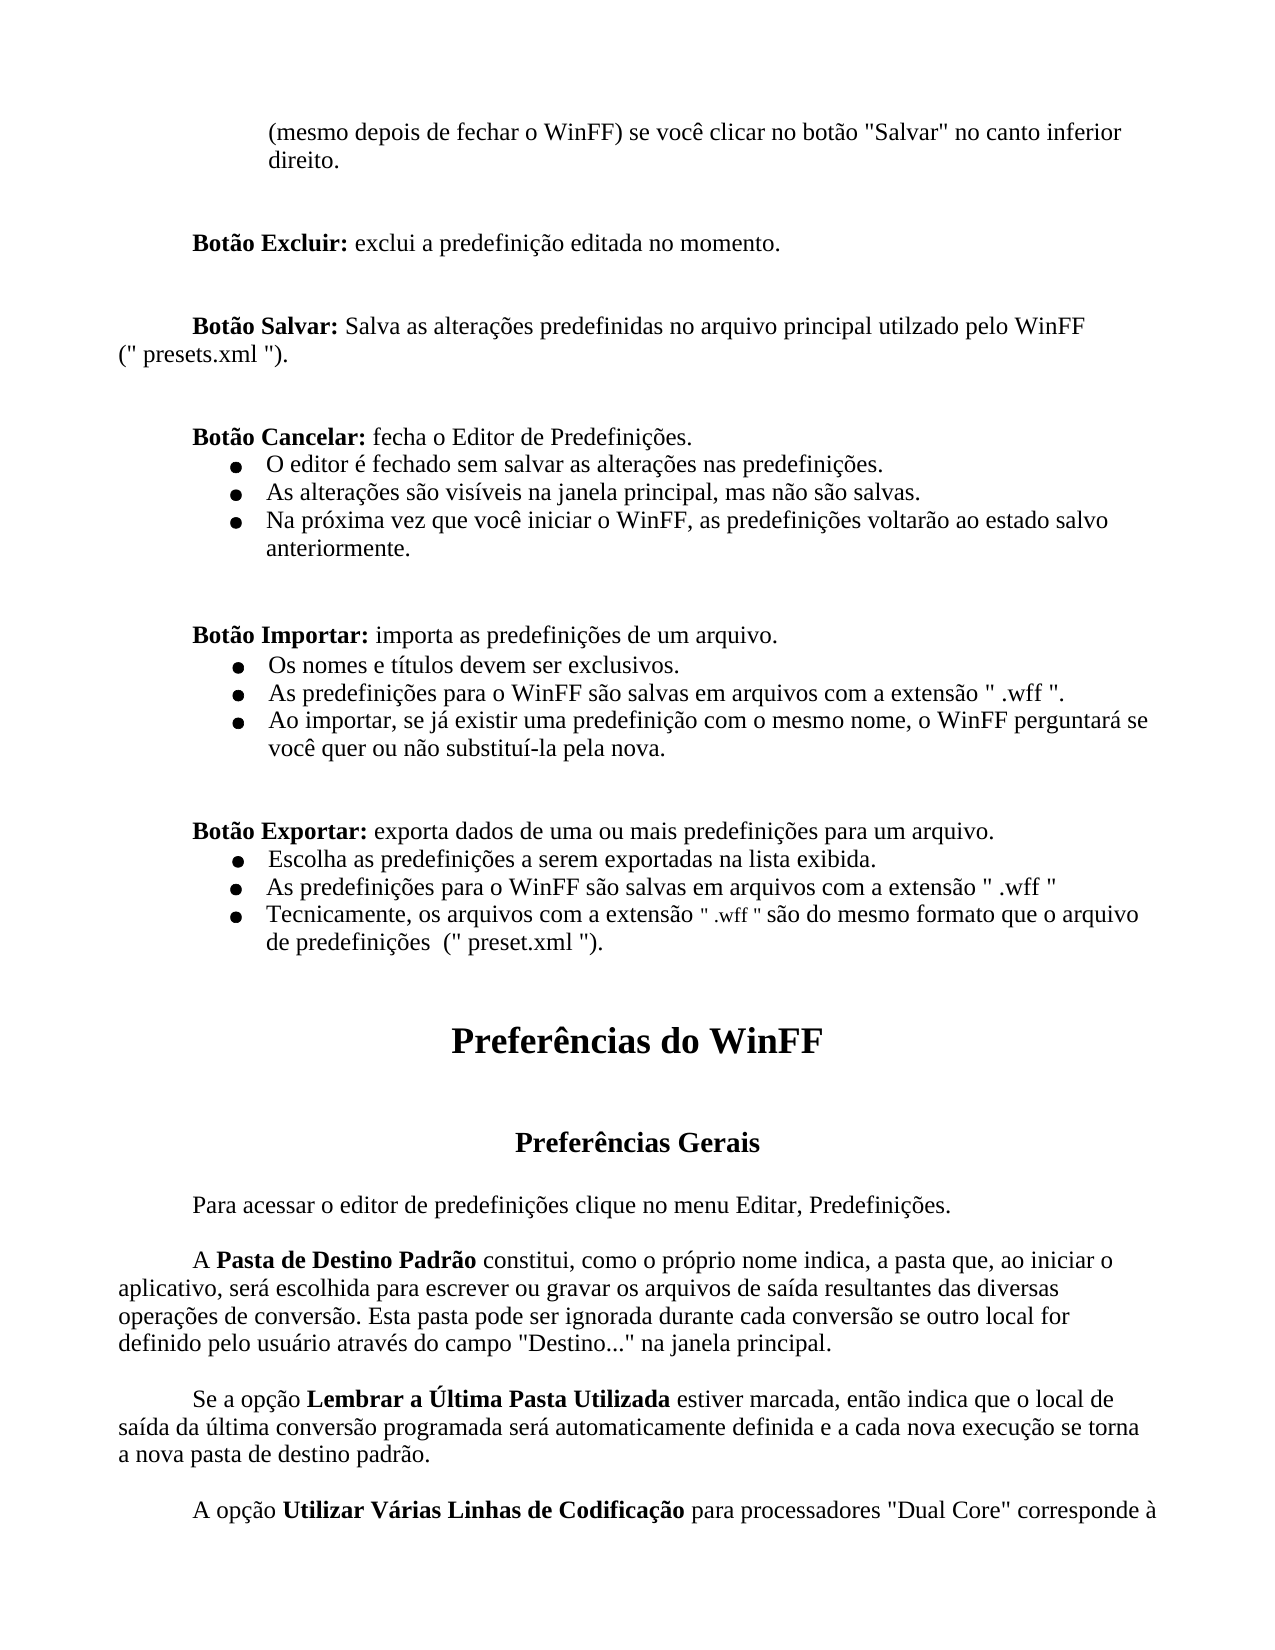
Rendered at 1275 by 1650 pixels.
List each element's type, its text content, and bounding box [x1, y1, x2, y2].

list (mesmo depois de fechar o WinFF) se você clicar no botão "Salvar" no canto inferior direito. [231, 118, 1157, 173]
text Botão Salvar: Salva as alterações predefinidas no arquivo principal utilzado pelo WinFF (" presets.xml "). [118, 312, 1157, 367]
text Botão Cancelar: fecha o Editor de Predefinições. [118, 423, 1157, 451]
text Preferências do WinFF [118, 1020, 1157, 1062]
text Preferências Gerais [118, 1126, 1157, 1159]
list Na próxima vez que você iniciar o WinFF, as predefinições voltarão ao estado salvo anteriormente. [228, 506, 1157, 561]
list O editor é fechado sem salvar as alterações nas predefinições. [228, 451, 1157, 478]
list As alterações são visíveis na janela principal, mas não são salvas. [228, 478, 1157, 506]
list Tecnicamente, os arquivos com a extensão " .wff " são do mesmo formato que o arquivo de predefinições (" preset.xml "). [228, 900, 1157, 956]
list Ao importar, se já existir uma predefinição com o mesmo nome, o WinFF perguntará se você quer ou não substituí-la pela nova. [231, 706, 1157, 762]
text A Pasta de Destino Padrão constitui, como o próprio nome indica, a pasta que, ao iniciar o aplicativo, será escolhida para escrever ou gravar os arquivos de saída resultantes das diversas operações de conversão. Esta pasta pode ser ignorada durante cada conversão se outro local for definido pelo usuário através do campo "Destino..." na janela principal. [118, 1246, 1157, 1357]
text Se a opção Lembrar a Última Pasta Utilizada estiver marcada, então indica que o local de saída da última conversão programada será automaticamente definida e a cada nova execução se torna a nova pasta de destino padrão. [118, 1385, 1157, 1468]
text Botão Importar: importa as predefinições de um arquivo. [118, 617, 1157, 651]
list Os nomes e títulos devem ser exclusivos. [231, 651, 1157, 679]
list As predefinições para o WinFF são salvas em arquivos com a extensão " .wff ". [231, 679, 1157, 706]
text A opção Utilizar Várias Linhas de Codificação para processadores "Dual Core" corresponde à [118, 1496, 1157, 1523]
text Para acessar o editor de predefinições clique no menu Editar, Predefinições. [118, 1191, 1157, 1219]
list Escolha as predefinições a serem exportadas na lista exibida. [230, 845, 1157, 873]
text Botão Excluir: exclui a predefinição editada no momento. [118, 229, 1157, 257]
list As predefinições para o WinFF são salvas em arquivos com a extensão " .wff " [228, 873, 1157, 900]
text Botão Exportar: exporta dados de uma ou mais predefinições para um arquivo. [118, 817, 1157, 845]
